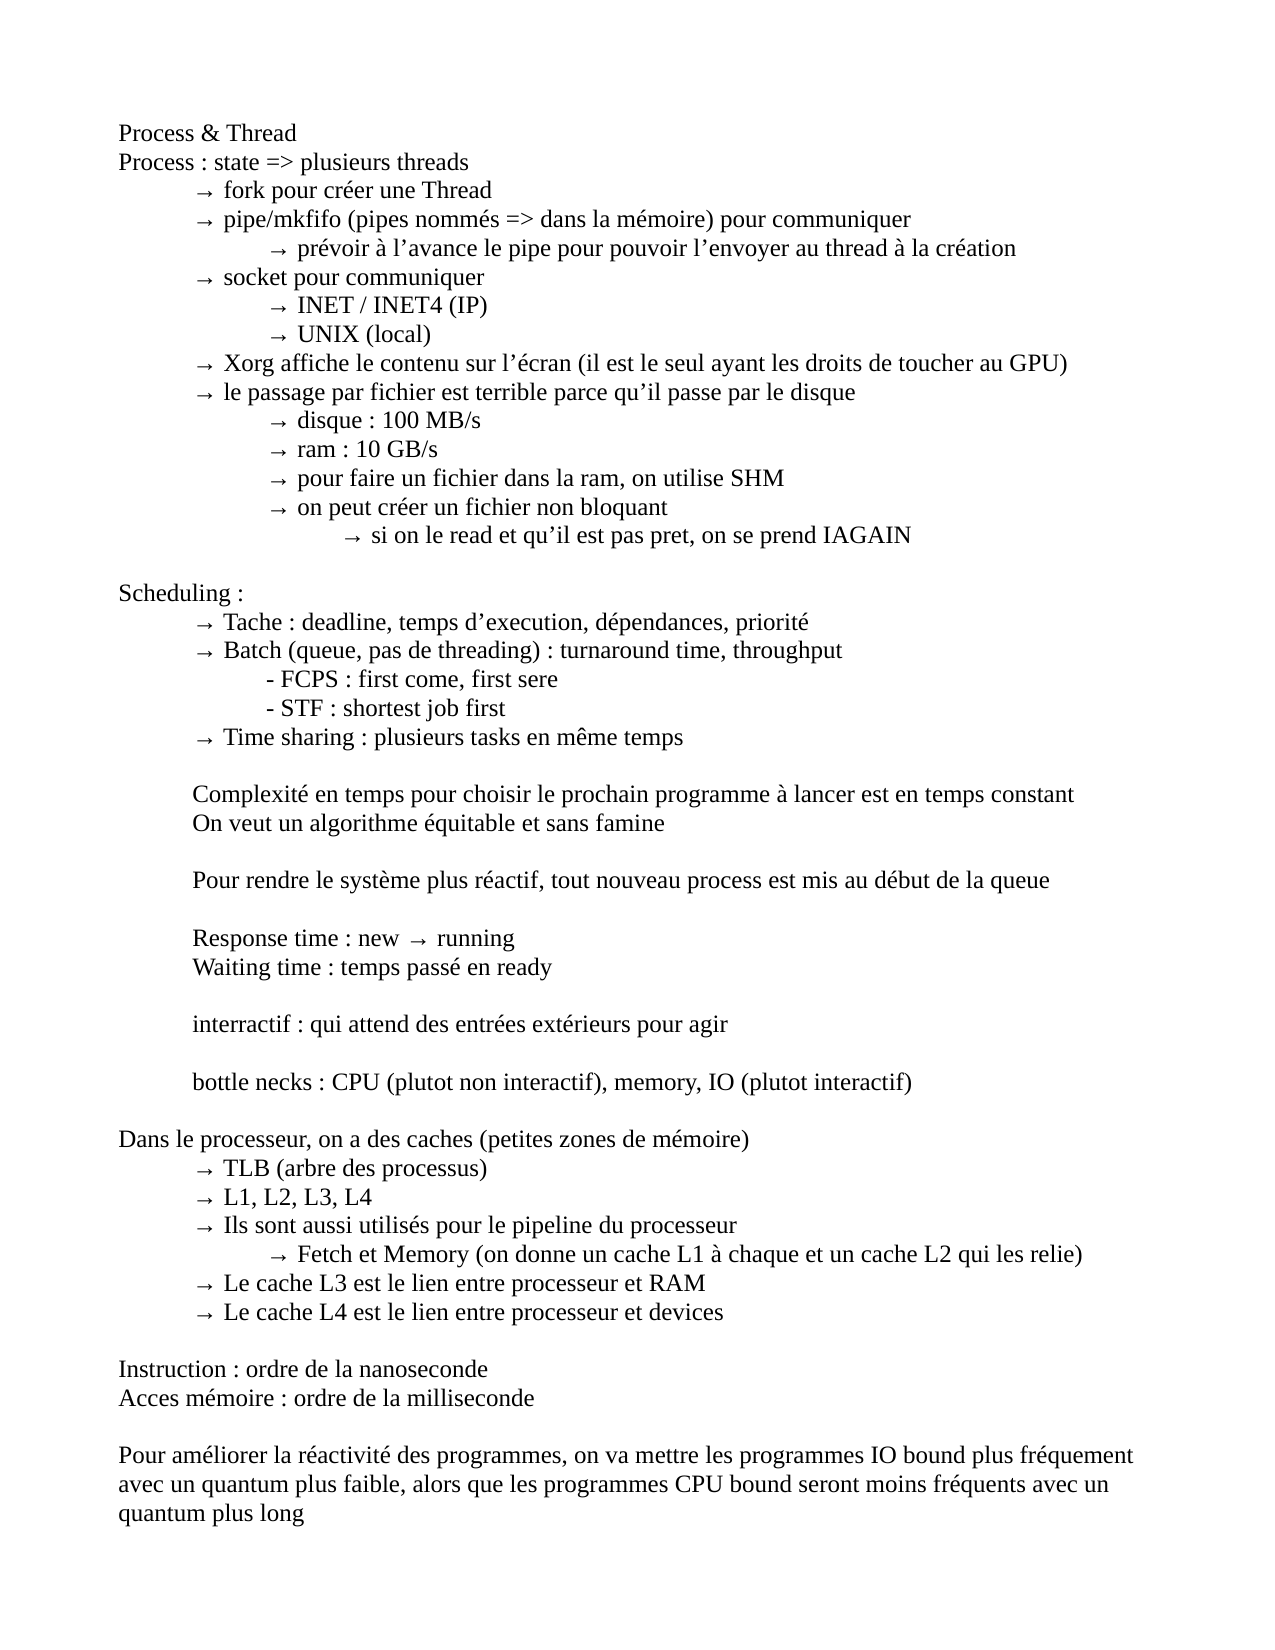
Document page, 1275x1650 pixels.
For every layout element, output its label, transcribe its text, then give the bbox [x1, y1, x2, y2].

text → Tache : deadline, temps d’execution, dépendances, priorité [118, 607, 1157, 636]
text Waiting time : temps passé en ready [118, 952, 1157, 981]
text → Xorg affiche le contenu sur l’écran (il est le seul ayant les droits de toucher au GPU) [118, 348, 1157, 377]
text Instruction : ordre de la nanoseconde [118, 1354, 1157, 1383]
text Pour améliorer la réactivité des programmes, on va mettre les programmes IO bound plus fréquement avec un quantum plus faible, alors que les programmes CPU bound seront moins fréquents avec un quantum plus long [118, 1441, 1157, 1527]
text → Time sharing : plusieurs tasks en même temps [118, 722, 1157, 751]
text bottle necks : CPU (plutot non interactif), memory, IO (plutot interactif) [118, 1067, 1157, 1096]
text → fork pour créer une Thread [118, 176, 1157, 204]
text → pipe/mkfifo (pipes nommés => dans la mémoire) pour communiquer [118, 204, 1157, 233]
text → prévoir à l’avance le pipe pour pouvoir l’envoyer au thread à la création [118, 233, 1157, 262]
text → Batch (queue, pas de threading) : turnaround time, throughput [118, 636, 1157, 664]
text → UNIX (local) [118, 319, 1157, 348]
text interractif : qui attend des entrées extérieurs pour agir [118, 1009, 1157, 1038]
text Pour rendre le système plus réactif, tout nouveau process est mis au début de la queue [118, 866, 1157, 894]
text → Ils sont aussi utilisés pour le pipeline du processeur [118, 1211, 1157, 1239]
text → socket pour communiquer [118, 262, 1157, 291]
text → pour faire un fichier dans la ram, on utilise SHM [118, 463, 1157, 492]
text → ram : 10 GB/s [118, 434, 1157, 463]
text Complexité en temps pour choisir le prochain programme à lancer est en temps constant [118, 779, 1157, 808]
text → si on le read et qu’il est pas pret, on se prend IAGAIN [118, 521, 1157, 549]
text Process : state => plusieurs threads [118, 147, 1157, 176]
text Process & Thread [118, 118, 1157, 147]
text → INET / INET4 (IP) [118, 291, 1157, 319]
text → Le cache L4 est le lien entre processeur et devices [118, 1297, 1157, 1326]
text Acces mémoire : ordre de la milliseconde [118, 1383, 1157, 1412]
text Response time : new → running [118, 923, 1157, 952]
text On veut un algorithme équitable et sans famine [118, 808, 1157, 837]
text → disque : 100 MB/s [118, 406, 1157, 434]
text → le passage par fichier est terrible parce qu’il passe par le disque [118, 377, 1157, 406]
text → Le cache L3 est le lien entre processeur et RAM [118, 1268, 1157, 1297]
text → L1, L2, L3, L4 [118, 1182, 1157, 1211]
text - STF : shortest job first [118, 693, 1157, 722]
text → TLB (arbre des processus) [118, 1153, 1157, 1182]
text Dans le processeur, on a des caches (petites zones de mémoire) [118, 1124, 1157, 1153]
text → on peut créer un fichier non bloquant [118, 492, 1157, 521]
text - FCPS : first come, first sere [118, 664, 1157, 693]
text Scheduling : [118, 578, 1157, 607]
text → Fetch et Memory (on donne un cache L1 à chaque et un cache L2 qui les relie) [118, 1239, 1157, 1268]
